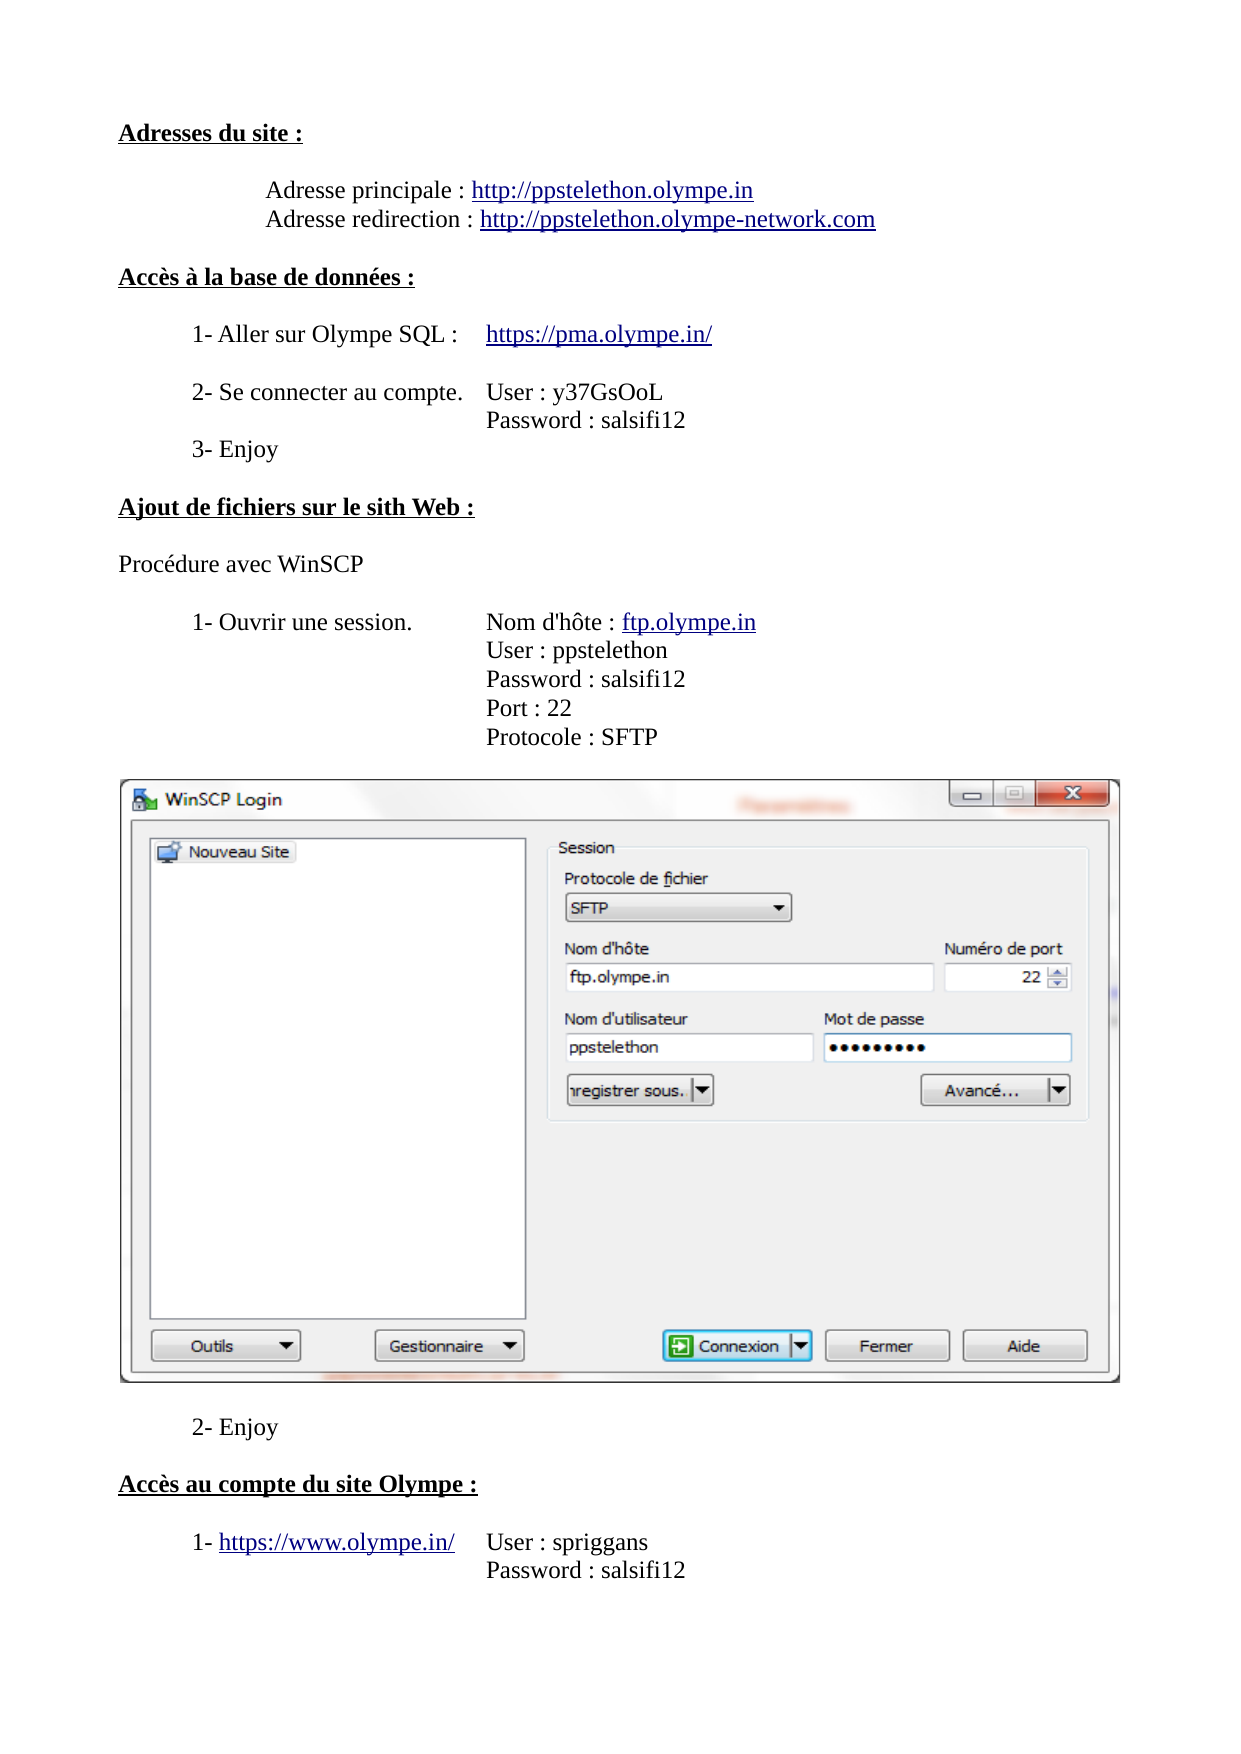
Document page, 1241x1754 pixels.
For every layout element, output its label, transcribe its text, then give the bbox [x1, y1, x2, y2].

text Adresse redirection : http://ppstelethon.olympe-network.com [118, 204, 1122, 233]
text Password : salsifi12 [118, 1555, 1122, 1584]
text 1- Aller sur Olympe SQL : https://pma.olympe.in/ [118, 319, 1122, 348]
text 1- https://www.olympe.in/ User : spriggans [118, 1527, 1122, 1555]
text Accès au compte du site Olympe : [118, 1469, 1122, 1498]
text Accès à la base de données : [118, 262, 1122, 291]
text 2- Se connecter au compte. User : y37GsOoL [118, 377, 1122, 406]
text Password : salsifi12 [118, 664, 1122, 693]
text Protocole : SFTP [118, 722, 1122, 751]
picture [120, 779, 1121, 1383]
text Port : 22 [118, 693, 1122, 722]
text Adresses du site : [118, 118, 1122, 147]
text User : ppstelethon [118, 636, 1122, 664]
text 3- Enjoy [118, 434, 1122, 463]
text Password : salsifi12 [118, 406, 1122, 434]
text 1- Ouvrir une session. Nom d'hôte : ftp.olympe.in [118, 607, 1122, 636]
text Procédure avec WinSCP [118, 549, 1122, 578]
text Ajout de fichiers sur le sith Web : [118, 492, 1122, 521]
text Adresse principale : http://ppstelethon.olympe.in [118, 176, 1122, 204]
text 2- Enjoy [118, 1412, 1122, 1440]
